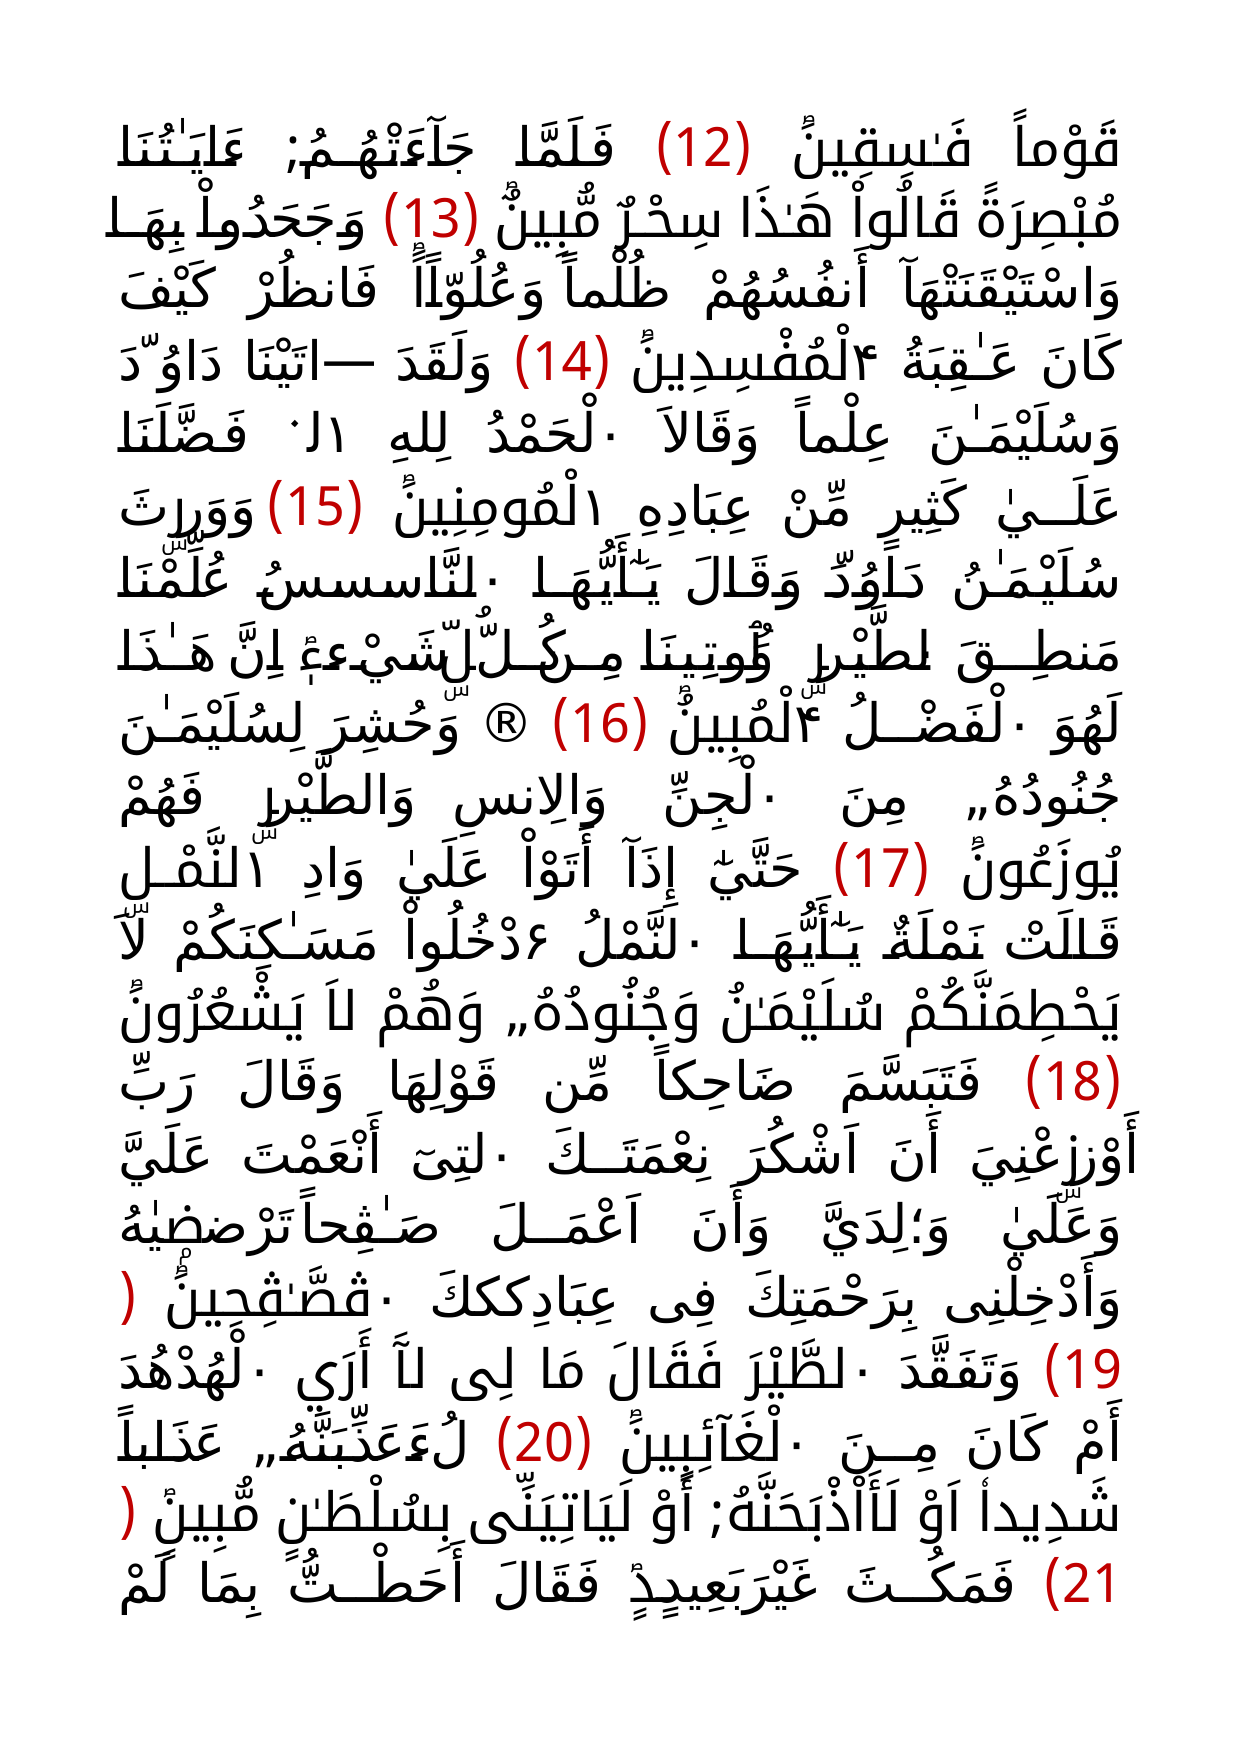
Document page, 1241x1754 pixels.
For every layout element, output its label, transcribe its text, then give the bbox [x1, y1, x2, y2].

text بِسْمِ ۱للَّهِ ۱لرَّحْمَـٰنِ ۱لرَّحِيمِ طَـسِٓؐ تِلْــكَ ءَايَـٰــتُ ۴لْقُرْءَانِ وَكِتَابٍ مُّبِينٖؐ (1) هُديً وَبُشْرۭيٰ لِلْمُومِنِينَ (2) ۰لذِينَ يُقِيمُونَ ۰لصَّلَوٰةَ وَيُوتُونَ ۰لزَّكَوٰةَ وَهُم بِالاَخِرَةِ هُمْ يُوقِنُونَؐ (3) إِنَّ ۰لذِيــنَ لاَ يُومِنُونَ بِالاَخِرَةِ زَيَّنَّا لَهُمُ; أَعْمَـٰلَهُمْ فَهُمْ يَعْمَهُونَؐ (4) ٱُوْلَئِــكَ ۰لذِيــنَ لَهُمْ سُوٓءُ ۴لْعَذَابِ وَهُمْ فِى ۱لاَخِرَةِ هُمُ ۴لاَخْسَرُونَؐ (5) ¥ وَإِنَّــكَ لَتُلَقَّي ۰لْقُرْءَانَ مِن لَّدُنْ حَكِيمٖ عَلِيمٖؐ (6) اِذْ قَالَ مُوسۭيٰ لَأِهْلِهِ“ إِنِّيَ ءَانَسْتُ نَاراً سَـَٔاتِيكُم مِّنْهَا بِخَبَر۫ اَوَ —اتِيكُم بِشِهَابِ قَبَــسٍ لَّعَلَّكُمْ تَصْطَلُونَؐ (7) فَلَمَّا جَآءَهَا نُودِيَ أَنۢ بُورۣكككَ مَن فِى ۱لنّۭارۣ وَمَنْ حَوْلَهَاؐ وَسُبْحَـٰــنَ ۰للَّهِ رَبِّ ۱لْعَـٰلَمِينَؐ (8) يَـٰمُوسۭيٰٓ إِنَّهُ; أَنَا ۰للَّهُ ۴لْعَزۣيزُ ۴لْحَكِيمُ (9) وَأَلْقِ عَصَاكككَؐ فَلَمَّا رۭءۭاهَا تَهْتَزُّ كَأَنَّهَا جَآنٌّ وَلّۭــيٰ مُدْبِراً وَلَمْ يُعَقِّبْؐ يَـٰمُوسۭــيٰ لاَ تَخَـفِؐ اِنِّى لاَ يَخَافُ لَدَيَّ ۰لْمُرْسَلُونَؐ (10) إِلاَّ مَن ظَلَمَ ثُمَّ بَدَّلَ حُسْناَۢ بَعْدَ سُوٓءٍ فَإِنِّى غَفُورٌ رَّحِيمٌؐ (11) وَأَدْخِلْ يَدَكككَ فِى جَيْبِــكَ تَخْرُجْ بَيْضَآءَ مِــنْ غَيْرۣ سُوٓءٍؐ فِى تِسْعِ ءَايَـٰتٖ اِلَيٰ فِرْعَوْنَ وَقَوْمِهِؐ“ إِنَّهُمْ كَانُواْ قَوْماً فَـٰسِقِينَؐ (12) فَلَمَّا جَآءَتْهُمُ; ءَايَـٰتُنَا مُبْصِرَةً قَالُواْ هَـٰذَا سِحْـرٌ مُّبِينٌؐ (13) وَجَحَدُواْ بِهَا وَاسْتَيْقَنَتْهَآ أَنفُسُهُمْ ظُلْماً وَعُلُوّاًؐ فَانظُرْ كَيْفَ كَانَ عَـٰقِبَةُ ۴لْمُفْسِدِينَؐ (14) وَلَقَدَ —اتَيْنَا دَاوُﹼدَ وَسُلَيْمَـٰنَ عِلْماً وَقَالاَ ۰لْحَمْدُ لِلهِ ۱ﻟ﮲ فَضَّلَنَا عَلَــيٰ كَثِيرٍ مِّنْ عِبَادِهِ ۱لْمُومِنِينَؐ (15) وَوَرۣثَ سُلَيْمَـٰنُ دَاوُﹼدَ وَقَالَ يَـٰٓأَيُّهَا ۰لنَّاسسسُ عُلِّمْنَا مَنطِــقَ ۰لطَّيْرۣ وَٱُوتِينَا مِــن كُــلّۣ شَيْءٖؐ اِنَّ هَـٰذَا لَهُوَ ۰لْفَضْــلُ ۴لْمُبِينُؐ (16) ® وَحُشِرَ لِسُلَيْمَـٰنَ جُنُودُهُ„ مِنَ ۰لْجِنِّ وَالِانسِ وَالطَّيْرۣ فَهُمْ يُوزَعُونَؐ (17) حَتَّيٰٓ إِذَآ أَتَوْاْ عَلَيٰ وَادِ ۱لنَّمْــلۣ قَالَتْ نَمْلَةٌ يَـٰٓأَيُّهَا ۰لنَّمْلُ ۶دْخُلُواْ مَسَـٰكِنَكُمْ لاَ يَحْطِمَنَّكُمْ سُلَيْمَـٰنُ وَجُنُودُهُ„ وَهُمْ لاَ يَشْعُرُونَؐ (18) فَتَبَسَّمَ ضَاحِكاً مِّن قَوْلِهَا وَقَالَ رَبِّ أَوْزۣعْنِيَ أَنَ اَشْكُرَ نِعْمَتَــكَ ۰لتِىٓ أَنْعَمْتَ عَلَيَّ وَعَلَيٰ وَ؛لِدَيَّ وَأَنَ اَعْمَــلَ صَـٰڤِحاً تَرْضۭيٰهُ وَأَدْخِلْنِى بِرَحْمَتِكَ فِى عِبَادِكككَ ۰ڤصَّـٰڤِحِينَؐ (19) وَتَفَقَّدَ ۰لطَّيْرَ فَقَالَ مَا لِى لآَ أَرَي ۰لْهُدْهُدَ أَمْ كَانَ مِــنَ ۰لْغَآئِبِينَؐ (20) لُءَعَذِّبَنَّهُ„ عَذَاباً شَدِيداٗ اَوْ لَأَاْذْبَحَنَّهُ; أَوْ لَيَاتِيَنِّى بِسُلْطَـٰنٍ مُّبِينٍؐ (21) فَمَكُــثَ غَيْرَ بَعِيدٍؐ فَقَالَ أَحَطْــتُّ بِمَا لَمْ تُحِطْ بِهِ” وَجِيؔتُــكَ مِــن سَبَإٙ بِنَبَإٍ يَقِينٖؐ (22) اِنِّى وَجَدتُّ èمْرَأَةً تَمْلِكُهُمْ وَٱُوتِيَتْ مِن كُــلّۣ شَيْءٍؐ وَلَهَا عَرْش٘ عَظِيمٌؐ (23) وَجَدتُّهَا وَقَوْمَهَا يَسْجُدُونَ لِلشَّمْـسِ مِن دُونِ ۱للَّهِ وَزَيَّــنَ لَهُمُ ۴لشَّيْطَـٰــنُ أَعْمَـٰلَهُمْ فَصَدَّهُمْ عَـنِ ۱لسَّبِيلِ فَهُمْ لاَ يَهْتَدُونَ (24) أَلاَّ يَسْجُدُواْ لِلهِ ۱ﻟ﮲ يُخْرۣجُ ۴لْخَبْءَ فِى ۱لسَّمَـٰوَ؛تِ وَالاَرْضِ وَيَعْلَمُ مَا يُخْفُونَ وَمَا يُعْلِنُونَؐ (25) ۰للَّهُ لآَ إِچَهَ إِلاَّ هُوَ رَبُّ ۴لْعَرْشِ ۱لْعَظِيمِؐ ¦ (26) © قَالَ سَنَنظُرُ أَصَدَقْتَ أَمْ كُنتَ مِــنَ ۰لْكَـٰذِبِينَؐ (27) "ذْهَــب بِّكِتَـٰبِى هَـٰذَا فَأَلْقِهِ“ إِلَيْهِمْ ثُمَّ تَوَلَّ عَنْهُمْ فَانظُرْ مَاذَا يَرْجِعُونَؐ (28) قَالَتْ يَـٰٓأَيُّهَا ۰لْمَلَؤُاْ اِ۬نِّيَ ٱُلْقِيَ إِلَيَّ كِتَـٰبٌ كَرۣيم٘ (29) اِنَّهُ„ مِــن سُلَيْمَـٰنَ وَإِنَّهُ„ بِسْمِ ۱للَّهِ ۱لرَّحْمَـٰنِ ۱لرَّحِيمِ (30) أَلاَّ تَعْلُواْ عَلَيَّ وَاتُونِى مُسْلِمِينَؐ (31) قَالَتْ يَـٰٓأَيُّهَا ۰لْمَلَؤُاْ اَ۬فْتُونِى فِىٓ أَمْرۣى مَا كُنتُ قَاطِعَةٗ اَمْراٗ حَتَّــيٰ تَشْهَدُونِؐ (32) قَالُواْ نَحْنُ ٱُوْلُواْ قُوَّةٍ وَٱُوْلُواْ بَأْسسسٍ شَدِيدٍ (33) وَالاَمْرُ إِلَيْــكِ فَانظُرۣى مَاذَا تَامُرۣينَؐ (34) قَالَــتِ اِنَّ ۰لْمُلُوكككَ إِذَا دَخَلُواْ قَرْيَةٗ اَفْسَدُوهَا وَجَعَلُوٓاْ أَعِزَّةَ أَهْلِهَآ أَذِلَّةًؐ وَكَذَ؛لِــكَ يَفْعَلُونَؐ (35) وَإِنِّى مُرْسِلَة٘ اِلَيْهِم بِهَدِيَّةٍ فَنَـٰظِرَةٛ بِمَ يَرْجِعُ ۴لْمُرْسَلُونَؐ (36) فَلَمَّا جَآءَ سُلَيْمَـٰــنَ قَالَ أَتُمِدُّونَنِ” بِمَالٍ فَمَآ ءَاتۭيٰــنۣﹺ ۰للَّهُ خَيْرٌ مِّمَّآ ءَاتۭيٰكُم بَــلَ اَنتُم بِهَدِيَّتِكُمْ تَفْرَحُونَؐ (37) "رْجِعِ اِلَيْهِمْ فَلَنَاتِيَنَّهُم بِجُنُودٍ لاَّ قِبَــلَ لَهُم بِهَا وَڤَنُخْرۣجَنَّهُم مِّنْهَآ أَذِلَّةً وَهُمْ صَـٰغِرُونَؐ (38) قَالَ يَـٰٓأَيُّهَا ۰لْمَلَؤُاْ اَ۬يُّكُمْ يَاتِينِى بِعَرْشِهَا قَبْـلَ أَنْ يَّاتُونِى مُسْلِمِينَؐ (39) قَالَ عِفْرۣيتٌ مِّنَ ۰لْجِــنّۣ أَنَآ ءَاتِيكَ بِهِ” قَبْـلَ أَن تَقُومَ مِــن مَّقَامِــكَ وَإِنِّى عَلَيْهِ لَقَوۣيّﹲ اَمِينٌؐ (40) قَالَ ۰ﻟ﮲ عِندَهُ„ عِلْمٌ مِّــنَ ۰لْكِتَـٰــبِ أَنَآ ءَاتِيكَ بِهِ” قَبْلَ أَنْ يَّرْتَدَّ إِلَيْــكَ طَرْفُــكَؐ فَلَمَّا رۭءۭاهُ مُسْتَقِرّاٗ عِندَهُ„ قَالَ هَـٰذَا مِن فَضْلِ رَبِّى لِيَبْلُوَنِــيَ ءَآشْكُرُ أَمَ اَكْفُرُؐ وَمَــن شَكَرَ فَإِنَّمَا يَشْكُرُ لِنَفْسِهِؐ” وَمَــن كَفَرَ فَإِنَّ رَبِّى غَنِــيٌّ كَرۣيمٌؐ (41) ® قَالَ نَكِّرُواْ لَهَا عَرْشَهَا نَنظُرَ اَتَهْتَدِﻯٓ أَمْ تَكُونُ مِــنَ ۰لذِيــنَ لاَ يَهْتَدُونَؐ (42) فَلَمَّا جَآءَتْ قِيــلَ أَهَـٰكَذَا عَرْشُكِ قَالَتْ كَأَنَّهُ„ هُوَؐ وَٱُوتِينَا ۰لْعِلْمَ مِــن قَبْلِهَا وَكُنَّا مُسْلِمِينَؐ (43) وَصَدَّهَا مَا كَانَــت تَّعْبُدُ مِن دُونِ ۱للَّهِؐ إِنَّهَا كَانَتْ مِن قَوْمٍ كۭـٰفِـرۣينَؐ (44) قِيــلَ لَهَا ۸دْخُلِى ۱لصَّرْحَؐ فَلَمَّا رَأَتْهُ حَسِبَتْهُ لُجَّةً وَكَشَفَتْ عَــن سَاقَيْهَاؐ قَالَ إِنَّهُ„ صَرْحٌ مُّمَرَّدٌ مِّن قَوَارۣيرَؐ (45) قَالَتْ رَبِّ إِنِّى ظَلَمْــتُ نَفْسِى وَأَسْلَمْــتُ مَعَ سُلَيْمَـٰنَ لِلهِ رَبِّ ۱لْعَـٰلَمِينَؐ (46) وَلَقَدَ اَرْسَلْنَآ إِلَيٰ ثَمُودَ أَخَاهُمْ صَـٰڤِحاٗ اَنُ ۶عْبُدُواْ ۴للَّهَ فَإِذَا هُمْ فَرۣيقَـٰــنۣ يَخْتَصِمُونَؐ (47) قَالَ يَـٰقَوْمِ لِمَ تَسْتَعْجِلُونَ بِالسَّيِّيؕةِ قَبْــلَ ۰لْحَسَنَةِ لَوْلاَ تَسْتَغْفِرُونَ ۰للَّهَ لَعَلَّكُمْ تُرْحَمُونَؐ (48) قَالُواْ èطَّيَّرْنَا بِــكَ وَبِمَــن مَّعَــكَؐ قَالَ طَـٰٓئِرُكُمْ عِندَ ۰للَّهِؐ بَــلَ اَنتُمْ قَوْمٌ تُفْتَنُونَؐ (49) وَكَانَ فِى ۱لْمَدِينَةِ تِسْعَةُ رَهْطٍ يُفْسِدُونَ فِى ۱لاَرْضِ وَلاَ يُصْڤِحُونَؐ (50) قَالُواْ تَقَاسَمُواْ بِاللَّهِ لَنُبَيِّتَنَّهُ„ وَأَهْلَهُ„ ثُمَّ لَنَقُولَنَّ لِوَلِيِّهِ” مَا شَهِدْنَا مُهْلَــكَ أَهْلِهِ” وَإِنَّا لَصَـٰدِقُونَؐ (51) وَمَكَرُواْ مَكْراً وَمَكَرْنَا مَكْراً وَهُمْ لاَ يَشْعُرُونَؐ (52) فَانظُرْ كَيْفَ كَانَ عَـٰقِبَةُ مَكْرۣهِمُؐ; إِنَّا دَمَّرْنَـٰهُمْ وَقَوْمَهُمُ; أَجْمَعِينَؐ (53) فَتِلْــكَ بُيُوتُهُمْ خَاوۣيَةَۢ بِمَا ظَلَمُوٓاْؐ إِنَّ فِى ذَ؛لِــكَ ءَلاَيَةً لِّقَوْمٍ يَعْلَمُونَؐ (54) وَأَنجَيْنَا ۰لذِيــنَ ءَامَنُواْ وَكَانُواْ يَتَّقُونَؐ (55) وَلُوطاٗ اِذْ قَالَ لِقَوْمِهِ“ أَتَاتُونَ ۰ڤْفَـٰحِشَةَ وَأَنتُمْ تُبْصِرُونَؐ (56) أَئنَّكُمْ لَتَاتُونَ ۰لرّۣجَالَ شَهْوَةً مِّن دُونِ ۱لنِّسَآءِؐ بَــلَ اَنتُمْ قَوْمٌ تَجْهَلُونَؐ (57) ¤ فَمَا كَانَ جَوَابَ قَوْمِهِ“ إِلٓاَّ أَن قَالُوٓاْ أَخْرۣجُوٓاْ ءَالَ لُوطٍ مِّن قَرْيَتِكُمُؐ; إِنَّهُمُ; ٱُنَاسٌ يَتَطَهَّرُونَؐ (58) فَأَنجَيْنَـٰهُ وَأَهْلَهُ; إِلاَّ "مْرَأَتَهُ قَدَّرْنَـٰهَا مِــنَ ۰لْغَـٰبِـرۣينَؐ (59) وَأَمْطَرْنَا عَلَيْهِم مَّطَراًؐ فَسَآءَ مَطَرُ ۴لْمُنذَرۣينَؐ (60) قُـلِ ۱لْحَمْدُ لِلهِ وَسَچَم٘ عَلَــيٰ عِبَادِهِ ۱لذِينَ "صْطَفۭــيٰٓؐ ءَآللَّهُ خَيْر٘ اَمَّا تُشْرۣكُونَؐ (61) أَمَّــنْ خَلَقَ ۰لسَّمَـٰوَ؛تِ وَالاَرْضَ وَأَنزَلَ لَكُم مِّــنَ ۰لسَّمَآءِ مَآءً فَأَنۢبَتْنَا بِهِ” حَدَآئِــقَ ذَاتَ بَهْجَةٍؐ مَّا كَانَ لَكُمُ; أَن تُنۢبِتُواْ شَجَرَهَآؐ أَ.چَهٌ مَّعَ ۰للَّهِؐ بَلْ هُمْ قَوْمٌ يَعْدِلُونَؐ (62) أَمَّـن جَعَــلَ ۰لاَرْضَ قَرَاراً وَجَعَـلَ خِچَلَهَآ أَنْهَـٰراً وَجَعَــلَ لَهَا رَوَ؛سِيَ وَجَعَلَ بَيْنَ ۰ڤْبَحْرَيْنِ حَاجِزاٗؐ اَ.چَهٌ مَّعَ ۰للَّهِؐ بَــلَ اَكْثَرُهُمْ لاَ يَعْلَمُونَؐ (63) أَمَّنْ يُّجِيبُ ۴لْمُضْطَرَّ إِذَا دَعَاهُ وَيَكْشِفُ ۴لسُّوٓءَ وَيَجْعَلُكُمْ خُلَفَآءَ ۰لاَرْضضضِؐ أَ.چَهٌ مَّعَ ۰للَّهِؐ قَلِيلًا مَّا تَذَّكَّرُونَؐ (64) أَمَّـنْ يَّهْدِيكُمْ فِى ظُلُمَـٰــتِ ۱لْبَرّۣ وَاڤْبَحْرۣ وَمَنْ يُّرْسِلُ ۴لرّۣيَـٰحَ نُشُراَۢ بَيْـنَ ¢ رَحْمَتِهِؐ“ أَ.چَهٌ مَّعَ ۰للَّهِؐ تَعَـٰلَــي ۰للَّهُ عَمَّا يُشْرۣكُونَؐ (65) أَمَّــنْ يَّبْدَؤُاْ ۴لْخَلْقَ ثُمَّ يُعِيدُهُ„ وَمَنْ يَّرْزُقُكُم مِّــنَ ۰لسَّمَآءِ وَالاَرْضِؐ أَ.چَهٌ مَّعَ ۰للَّهِؐ قُــلْ هَاتُواْ بُرْهَـٰنَكُمُ; إِن كُنتُمْ صَـٰدِقِينَؐ (66) قُـل لاَّ يَعْلَمُ مَن فِى ۱لسَّمَـٰوَ؛تِ وَالاَرْضضضِ ۱لْغَيْبَ إِلاَّ ۰للَّهُؐ وَمَا يَشْعُرُونَ أَيَّانَ يُبْعَثُونَؐ (67) ® بَلِ 'دَّ؛رَكَ عِلْمُهُمْ فِى ۱لاَخِرَةِؐ بَلْ هُمْ فِى شَــكٍّ مِّنْهَا بَلْ هُم مِّنْهَا عَمُونَؐ (68) وَقَالَ ۰لذِيــنَ كَفَرُوٓاْ إِذَا كُنَّا تُرَ؛باً وَءَابَآؤُنَآ أَئنَّا ڤَمُخْرَجُونَؐ (69) لَقَدْ وُعِدْنَا هَـٰذَا نَحْنُ وَءَابَآؤُنَا مِن قَبْلُؐ إِنْ هَـٰذَآ إِلٓاَّ أَسَـٰطِيرُ ۴لاَوَّلِينَؐ (70) قُلْ سِيرُواْ فِى ۱لاَرْضِ فَانظُرُواْ كَيْفَ كَانَ عَـٰقِبَةُ ۴ڤْمُجْرۣمِينَؐ (71) وَلاَ تَحْزَنْ عَلَيْهِمْ وَلاَ تَكُـن فِى ضَيْقٍ مِّمَّا يَمْكُرُونَؐ (72) وَيَقُولُونَ مَتۭــيٰ هَـٰذَا ۰لْوَعْدُ إِن كُنتُمْ صَـٰدِقِينَؐ (73) قُلْ عَسۭيٰٓ أَنْ يَّكُونَ رَدِفَ لَكُم بَعْضُ ۴ﻟ﮲ تَسْتَعْجِلُونَؐ (74) وَإِنَّ رَبَّــكَ لَذُو فَضْــل۫ عَلَي ۰لنَّاسِؐ وَچَكِــنَّ أَكْثَرَهُمْ لاَ يَشْكُرُونَؐ (75) وَإِنَّ رَبَّــكَ لَيَعْلَمُ مَا تُكِــنُّ صُدُورُهُمْ وَمَا يُعْلِنُونَؐ (76) وَمَا مِــنْ غَآئِبَةٍ فِى ۱لسَّمَآءِ وَالاَرْضِ إِلاَّ فِى كِتَـٰبٍ مُّبِينٖؐ (77) اِنننَّ هَـٰذَا ۰لْقُرْءَانَ يَقُــصُّ عَلَيٰ بَنِىٓ إِسْرَآءِيــلَ أَكْثَرَ ۰ﻟ﮲ هُمْ فِيهِ يَخْتَلِفُونَؐ (78) وَإِنَّهُ„ لَهُديً وَرَحْمَةٌ لِّلْمُومِنِينَؐ (79) إِنَّ رَبَّــكَ يَقْضِى بَيْنَهُم بِحُكْمِهِؐ” وَهُوَ ۰لْعَزۣيزُ ۴لْعَلِيمُؐ (80) فَتَوَكَّــلْ عَلَــي ۰للَّهِؐ إِنَّــكَ عَلَــي ۰لْحَـقِّ ۱لْمُبِينِؐ (81) إِنَّــكَ لاَ تُسْمِعُ ۴لْمَوْتۭيٰ وَلاَ تُسْمِعُ ۴لصُّمَّ ۰لدُّعَآءَ اۭذَا وَلَّوْاْ مُدْبِـرۣينَؐ (82) وَمَآ أَنتَ بِهَـٰدِى ۱لْعُمْــيۣ عَن ضَچَلَتِهِمُؐ; إِن تُسْمِعُ إِلاَّ مَنْ يُّومِنُ بِـَٔايَـٰتِنَا فَهُم مُّسْلِمُونَؐ (83) © وَإِذَا وَقَعَ ۰لْقَوْلُ عَلَيْهِمُ; أَخْرَجْنَا لَهُمْ دَآبَّةً مِّــنَ ۰لاَرْضضضِ تُكَلِّمُهُمُؐ; إِنَّ ۰لنَّاسسسَ كَانُواْ بِـَٔايَـٰتِنَا لاَ يُوقِنُونَؐ (84) وَيَوْمَ نَحْشُرُ مِــن كُلِّ ٱُمَّةٍ فَوْجاً مِّمَّنْ يُّكَذِّبُ بِـَٔايَـٰتِنَا فَهُمْ يُوزَعُونَؐ (85) حَتَّيٰٓ إِذَا جَآءُو قَالَ أَكَذَّبْتُم بِـَٔايَـٰتِى وَلَمْ تُحِيطُواْ بِهَا عِلْماٗؐ اَمَّاذَا كُنتُمْ تَعْمَلُونَؐ (86) وَوَقَعَ ۰لْقَوْلُ عَلَيْهِم بِمَا ظَلَمُواْ فَهُمْ لاَ يَنطِقُونَؐ (87) أَلَمْ يَرَوَاْ اَنَّا جَعَلْنَا ۰ليْلَ لِيَسْكُنُواْ فِيهِ وَالنَّهَارَ مُبْصِراٗؐ اِنَّ فِى ذَ؛لِــكَ ءَلاَيَـٰــتٍ لِّقَوْمٍ يُومِنُونَؐ (88) وَيَوْمَ يُنفَخُ فِى ۱لصُّورۣ فَفَزۣعَ مَـن فِى ۱لسَّمَـٰوَ؛تِ وَمَـن فِى ۱لاَرْضضضِ إِلاَّ مَــن شَآءَ ۰للَّهُؐ وَكُــلّﹲ —اتُوهُ دَ؛خِرۣينَؐ (89) وَتَرَي ۰لْجِبَالَ تَحْسِبُهَا جَامِدَةً وَهِــيَ تَمُرُّ مَرَّ ۰ڤسَّحَابِؐ صُنْعَ ۰للَّهِ ۱ﻟـذِىٓ أَتْقَــنَ كُــلَّ شَيْءٖؐ اِنَّهُ„ خَبِيرٛ بِمَا تَفْعَلُونَؐ (90) مَـن جَآءَ بِالْحَسَنَةِ فَلَهُ„ خَيْرٌ مِّنْهَا وَهُم مِّن فَزَعِ يَوْمَئِذٖ —امِنُونَؐ (91) وَمَن جَآءَ بِالسَّيِّيؕةِ فَكُبَّــتْ وُجُوهُهُمْ فِى ۱لنّۭارۣؐ هَلْ تُجْزَوْنَ إِلاَّ مَا كُنتُمْ تَعْمَلُونَؐ (92) إِنَّمَآ ٱُمِرْتُ أَنَ اَعْبُدَ رَبَّ هَـٰذِهِ ۱لْبَلْدَةِ ۱ﻟ﮲ حَرَّمَهَا وَلَهُ„ كُــلُّ شَيْءٍؐ وَٱُمِرْتُ أَنَ اَكُونَ مِنَ ۰لْمُسْلِمِينَ (93) وَأَنَ اَتْلُوَاْ ۰لْقُرْءَانَؐ فَمَـنِ 'هْتَدۭيٰ فَإِنَّمَا يَهْتَدِى لِنَفْسِهِؐ” وَمَــن ضَلَّ فَقُلِ اِنَّمَآ أَنَا مِــنَ ۰لْمُنذِرۣينَؐ (94) وَقُـلِ ۱لْحَمْدُ لِلهِ سَيُرۣيكُمُ; ءَايَـٰتِهِ” فَتَعْرۣفُونَهَاؐ وَمَا رَبُّــكَ بِغَـٰفِــل۫ عَمَّا تَعْمَلُونَ (95) [118, 118, 1122, 1624]
